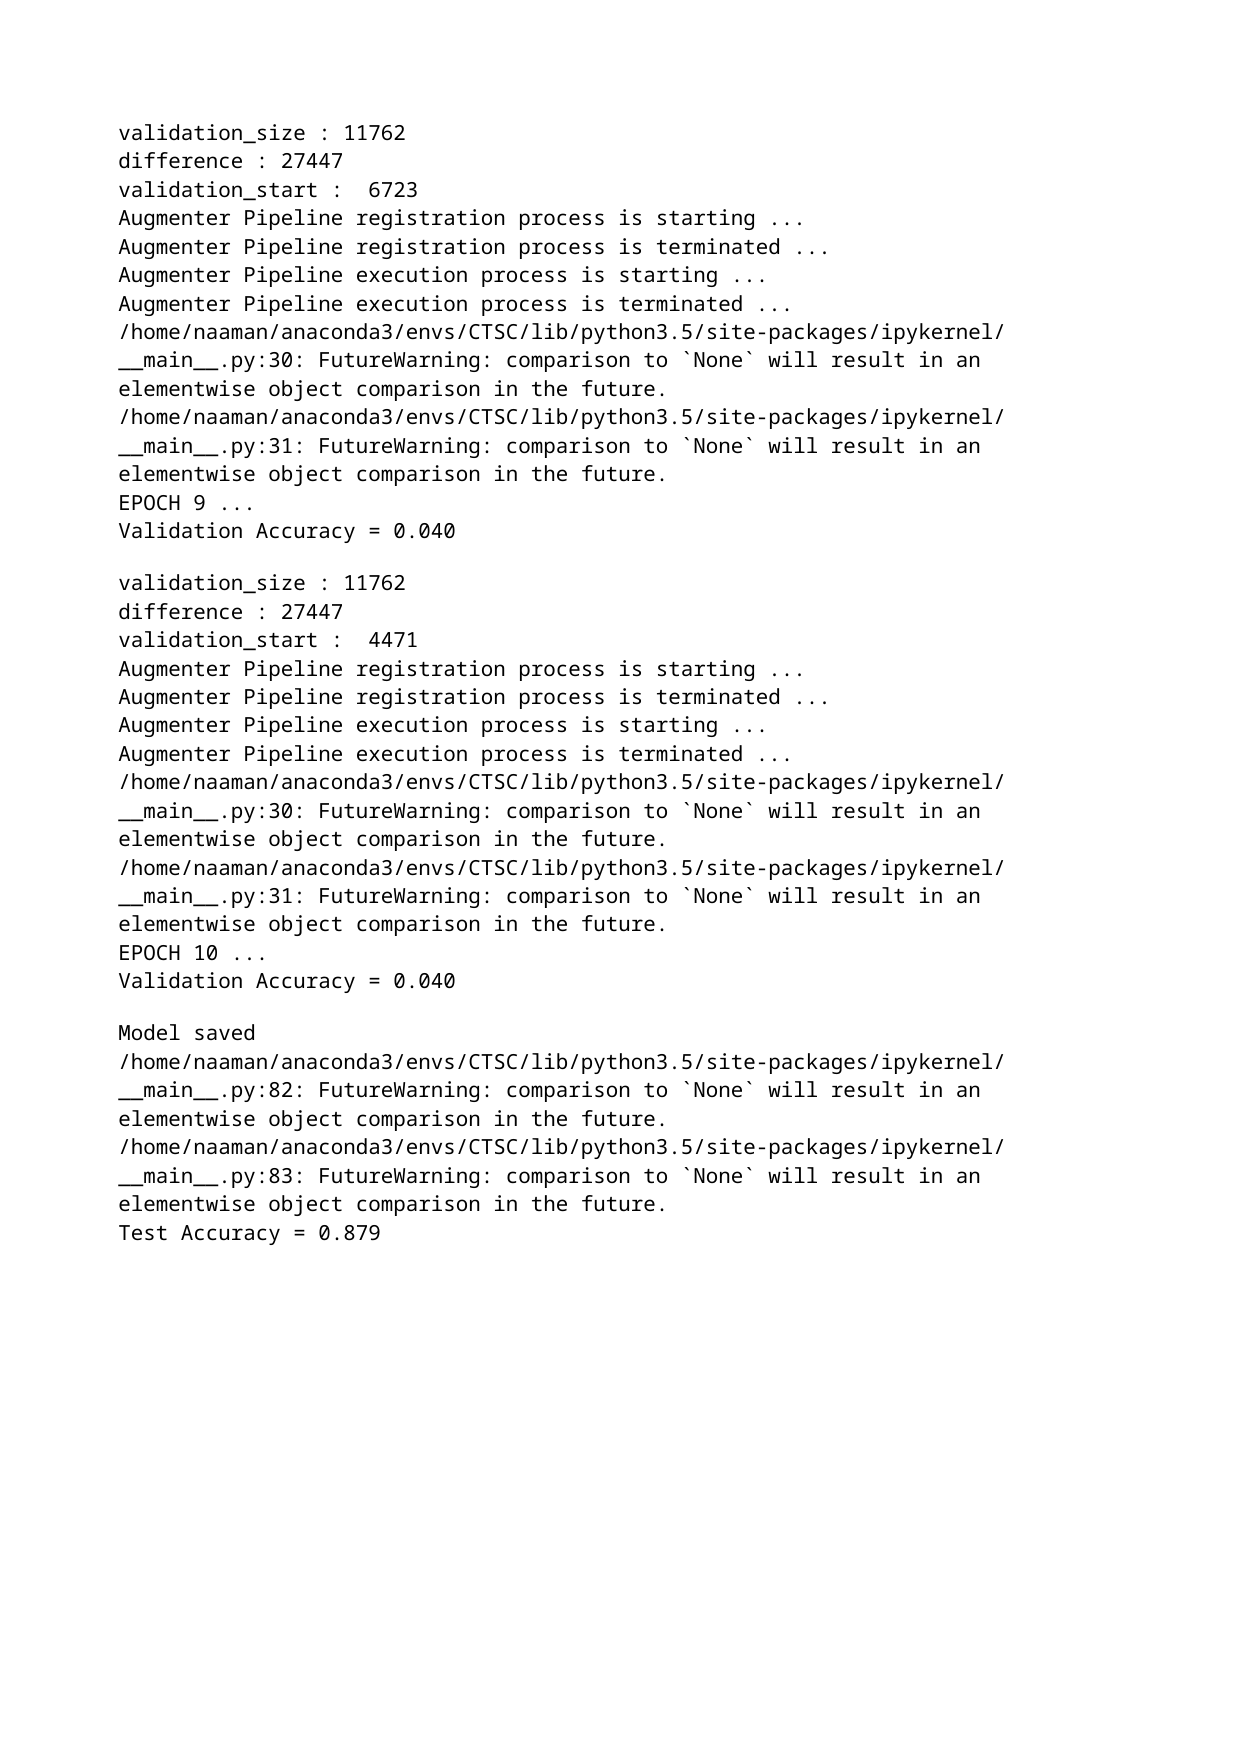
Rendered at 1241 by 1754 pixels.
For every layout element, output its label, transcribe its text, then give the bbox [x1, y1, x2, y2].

text /home/naaman/anaconda3/envs/CTSC/lib/python3.5/site-packages/ipykernel/__main__.py:82: FutureWarning: comparison to `None` will result in an elementwise object comparison in the future. [118, 1047, 1122, 1132]
text difference : 27447 [118, 147, 1122, 175]
text Validation Accuracy = 0.040 [118, 516, 1122, 545]
text Augmenter Pipeline execution process is starting ... [118, 260, 1122, 289]
text Augmenter Pipeline execution process is terminated ... [118, 739, 1122, 767]
text validation_start : 6723 [118, 175, 1122, 203]
text validation_size : 11762 [118, 568, 1122, 597]
text Model saved [118, 1018, 1122, 1047]
text Test Accuracy = 0.879 [118, 1218, 1122, 1246]
text /home/naaman/anaconda3/envs/CTSC/lib/python3.5/site-packages/ipykernel/__main__.py:31: FutureWarning: comparison to `None` will result in an elementwise object comparison in the future. [118, 853, 1122, 938]
text Augmenter Pipeline execution process is starting ... [118, 711, 1122, 739]
text difference : 27447 [118, 597, 1122, 625]
text Augmenter Pipeline registration process is terminated ... [118, 682, 1122, 711]
text /home/naaman/anaconda3/envs/CTSC/lib/python3.5/site-packages/ipykernel/__main__.py:30: FutureWarning: comparison to `None` will result in an elementwise object comparison in the future. [118, 317, 1122, 402]
text Augmenter Pipeline registration process is starting ... [118, 654, 1122, 682]
text Augmenter Pipeline registration process is starting ... [118, 203, 1122, 232]
text Augmenter Pipeline execution process is terminated ... [118, 289, 1122, 317]
text validation_size : 11762 [118, 118, 1122, 147]
text /home/naaman/anaconda3/envs/CTSC/lib/python3.5/site-packages/ipykernel/__main__.py:30: FutureWarning: comparison to `None` will result in an elementwise object comparison in the future. [118, 767, 1122, 853]
text /home/naaman/anaconda3/envs/CTSC/lib/python3.5/site-packages/ipykernel/__main__.py:31: FutureWarning: comparison to `None` will result in an elementwise object comparison in the future. [118, 402, 1122, 488]
text Validation Accuracy = 0.040 [118, 966, 1122, 995]
text EPOCH 10 ... [118, 938, 1122, 966]
text /home/naaman/anaconda3/envs/CTSC/lib/python3.5/site-packages/ipykernel/__main__.py:83: FutureWarning: comparison to `None` will result in an elementwise object comparison in the future. [118, 1132, 1122, 1218]
text Augmenter Pipeline registration process is terminated ... [118, 232, 1122, 260]
text validation_start : 4471 [118, 625, 1122, 654]
text EPOCH 9 ... [118, 488, 1122, 516]
